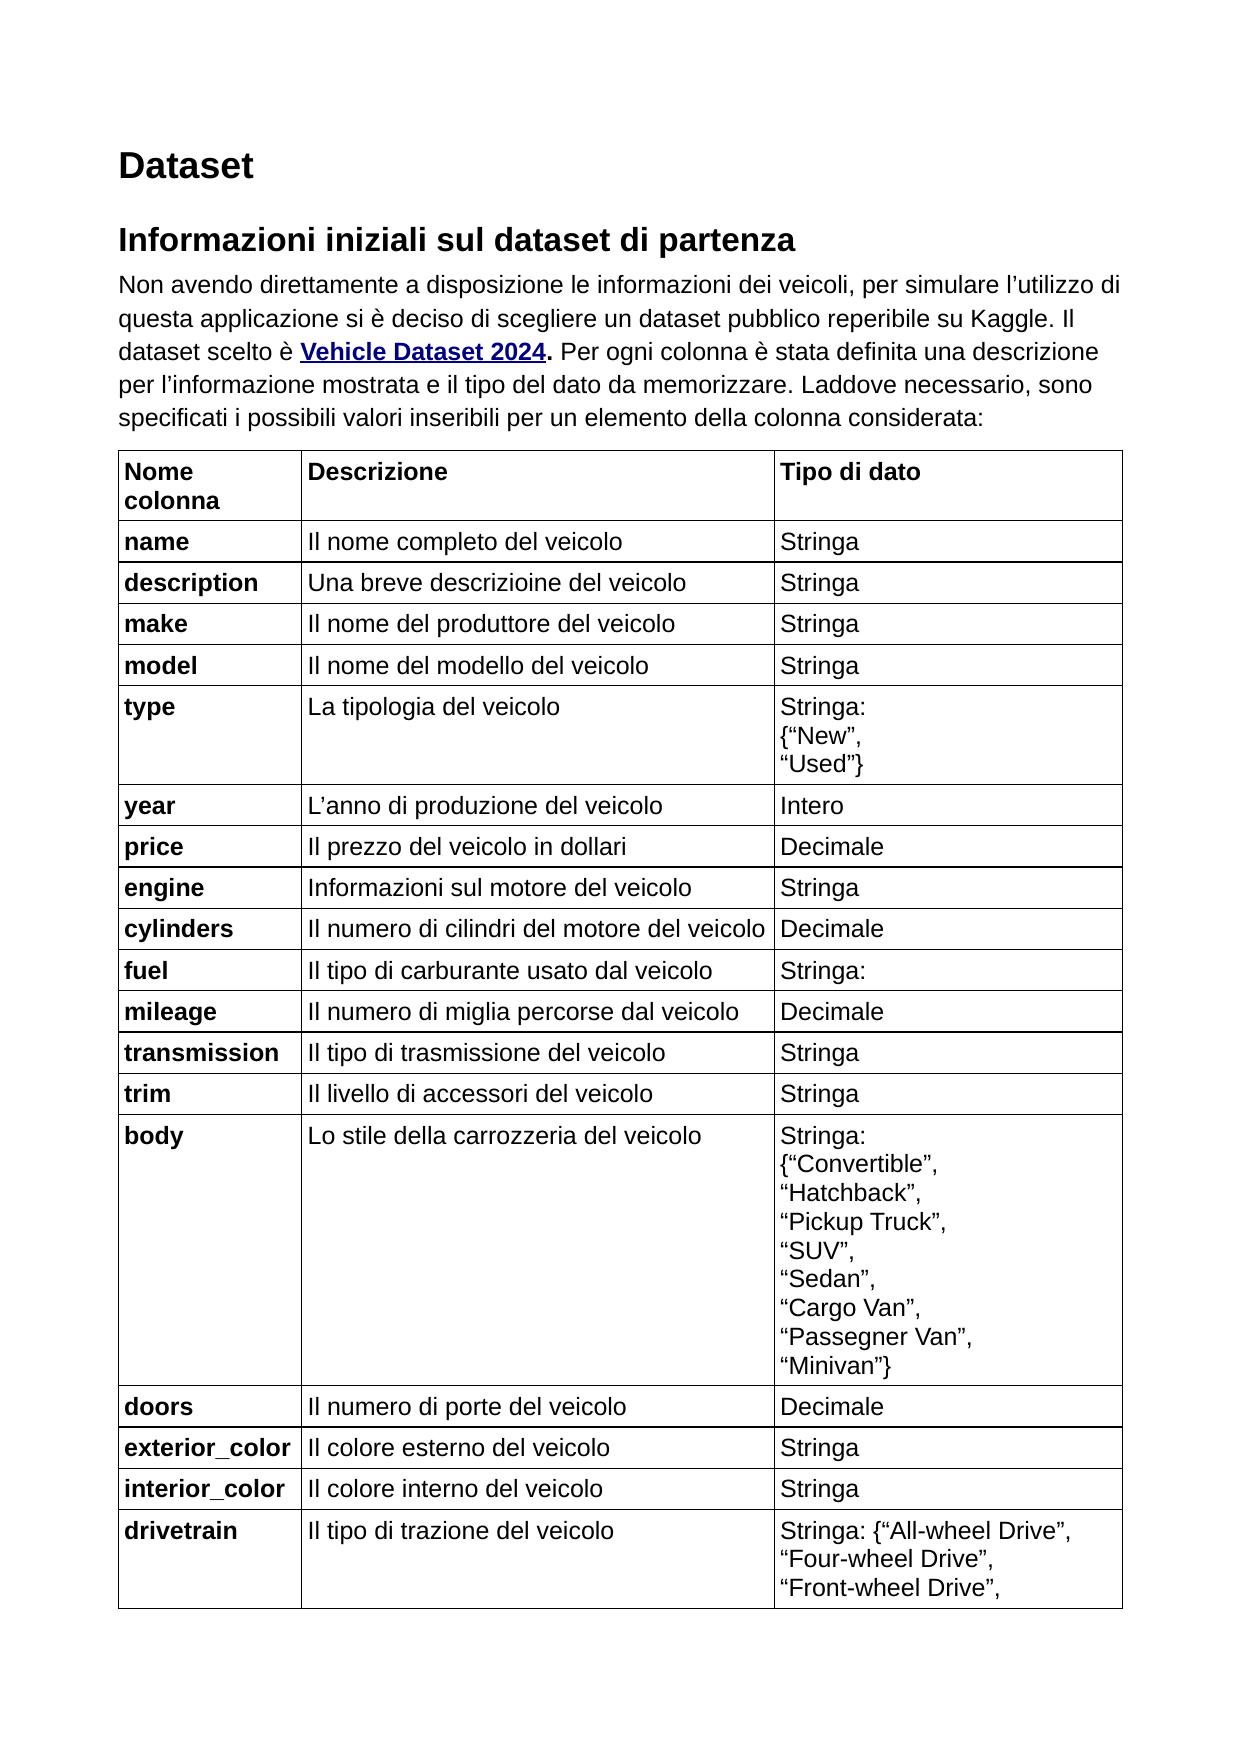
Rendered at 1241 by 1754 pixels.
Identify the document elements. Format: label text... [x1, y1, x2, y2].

table_cell Il colore interno del veicolo [302, 1469, 774, 1509]
table_cell price [119, 826, 301, 866]
table_cell Il nome completo del veicolo [302, 521, 774, 561]
table_cell doors [119, 1386, 301, 1426]
table_cell fuel [119, 950, 301, 990]
table_cell Il tipo di carburante usato dal veicolo [302, 950, 774, 990]
table_cell Il colore esterno del veicolo [302, 1428, 774, 1468]
table_cell Stringa: {“New”, “Used”} [775, 686, 1122, 784]
table_cell trim [119, 1074, 301, 1114]
table_header Tipo di dato [775, 451, 1122, 520]
table_cell Il prezzo del veicolo in dollari [302, 826, 774, 866]
table_cell Decimale [775, 1386, 1122, 1426]
table_cell Stringa [775, 868, 1122, 908]
table_cell year [119, 785, 301, 825]
table_cell Il nome del produttore del veicolo [302, 604, 774, 644]
table_cell Il tipo di trazione del veicolo [302, 1510, 774, 1608]
table_cell Decimale [775, 909, 1122, 949]
text Non avendo direttamente a disposizione le informazioni dei veicoli, per simulare l’utilizzo di questa applicazione si è deciso di scegliere un dataset pubblico reperibile su Kaggle. Il dataset scelto è Vehicle Dataset 2024. Per ogni colonna è stata definita una descrizione per l’informazione mostrata e il tipo del dato da memorizzare. Laddove necessario, sono specificati i possibili valori inseribili per un elemento della colonna considerata: [118, 271, 1122, 431]
table_cell La tipologia del veicolo [302, 686, 774, 784]
table_cell Intero [775, 785, 1122, 825]
table_cell Stringa [775, 1033, 1122, 1073]
table_cell Stringa [775, 1428, 1122, 1468]
table_cell Stringa [775, 645, 1122, 685]
table_cell Una breve descrizioine del veicolo [302, 563, 774, 603]
table_cell type [119, 686, 301, 784]
table_cell Stringa: [775, 950, 1122, 990]
table_cell Stringa [775, 604, 1122, 644]
subtitle Dataset [118, 143, 1122, 186]
table_cell Il numero di porte del veicolo [302, 1386, 774, 1426]
table_cell Stringa [775, 1074, 1122, 1114]
table_header Nome colonna [119, 451, 301, 520]
table_cell L’anno di produzione del veicolo [302, 785, 774, 825]
table_cell Informazioni sul motore del veicolo [302, 868, 774, 908]
table_cell Decimale [775, 991, 1122, 1031]
table_cell Il nome del modello del veicolo [302, 645, 774, 685]
table_cell name [119, 521, 301, 561]
table_cell transmission [119, 1033, 301, 1073]
table_cell description [119, 563, 301, 603]
table_cell mileage [119, 991, 301, 1031]
subtitle Informazioni iniziali sul dataset di partenza [118, 219, 1122, 258]
table_cell Lo stile della carrozzeria del veicolo [302, 1115, 774, 1385]
table_cell Il numero di cilindri del motore del veicolo [302, 909, 774, 949]
table_cell Stringa [775, 563, 1122, 603]
table_cell engine [119, 868, 301, 908]
table_cell Il livello di accessori del veicolo [302, 1074, 774, 1114]
table_cell Il numero di miglia percorse dal veicolo [302, 991, 774, 1031]
table_cell Stringa [775, 1469, 1122, 1509]
table_header Descrizione [302, 451, 774, 520]
table_cell Il tipo di trasmissione del veicolo [302, 1033, 774, 1073]
table_cell make [119, 604, 301, 644]
table_cell model [119, 645, 301, 685]
table_cell Stringa [775, 521, 1122, 561]
table_cell exterior_color [119, 1428, 301, 1468]
table_cell Stringa: {“Convertible”, “Hatchback”, “Pickup Truck”, “SUV”, “Sedan”, “Cargo Van”, “Passegner Van”, “Minivan”} [775, 1115, 1122, 1385]
table_cell Decimale [775, 826, 1122, 866]
table_cell Stringa: {“All-wheel Drive”, “Four-wheel Drive”, “Front-wheel Drive”, [775, 1510, 1122, 1608]
table_cell cylinders [119, 909, 301, 949]
table_cell body [119, 1115, 301, 1385]
table_cell drivetrain [119, 1510, 301, 1608]
table_cell interior_color [119, 1469, 301, 1509]
